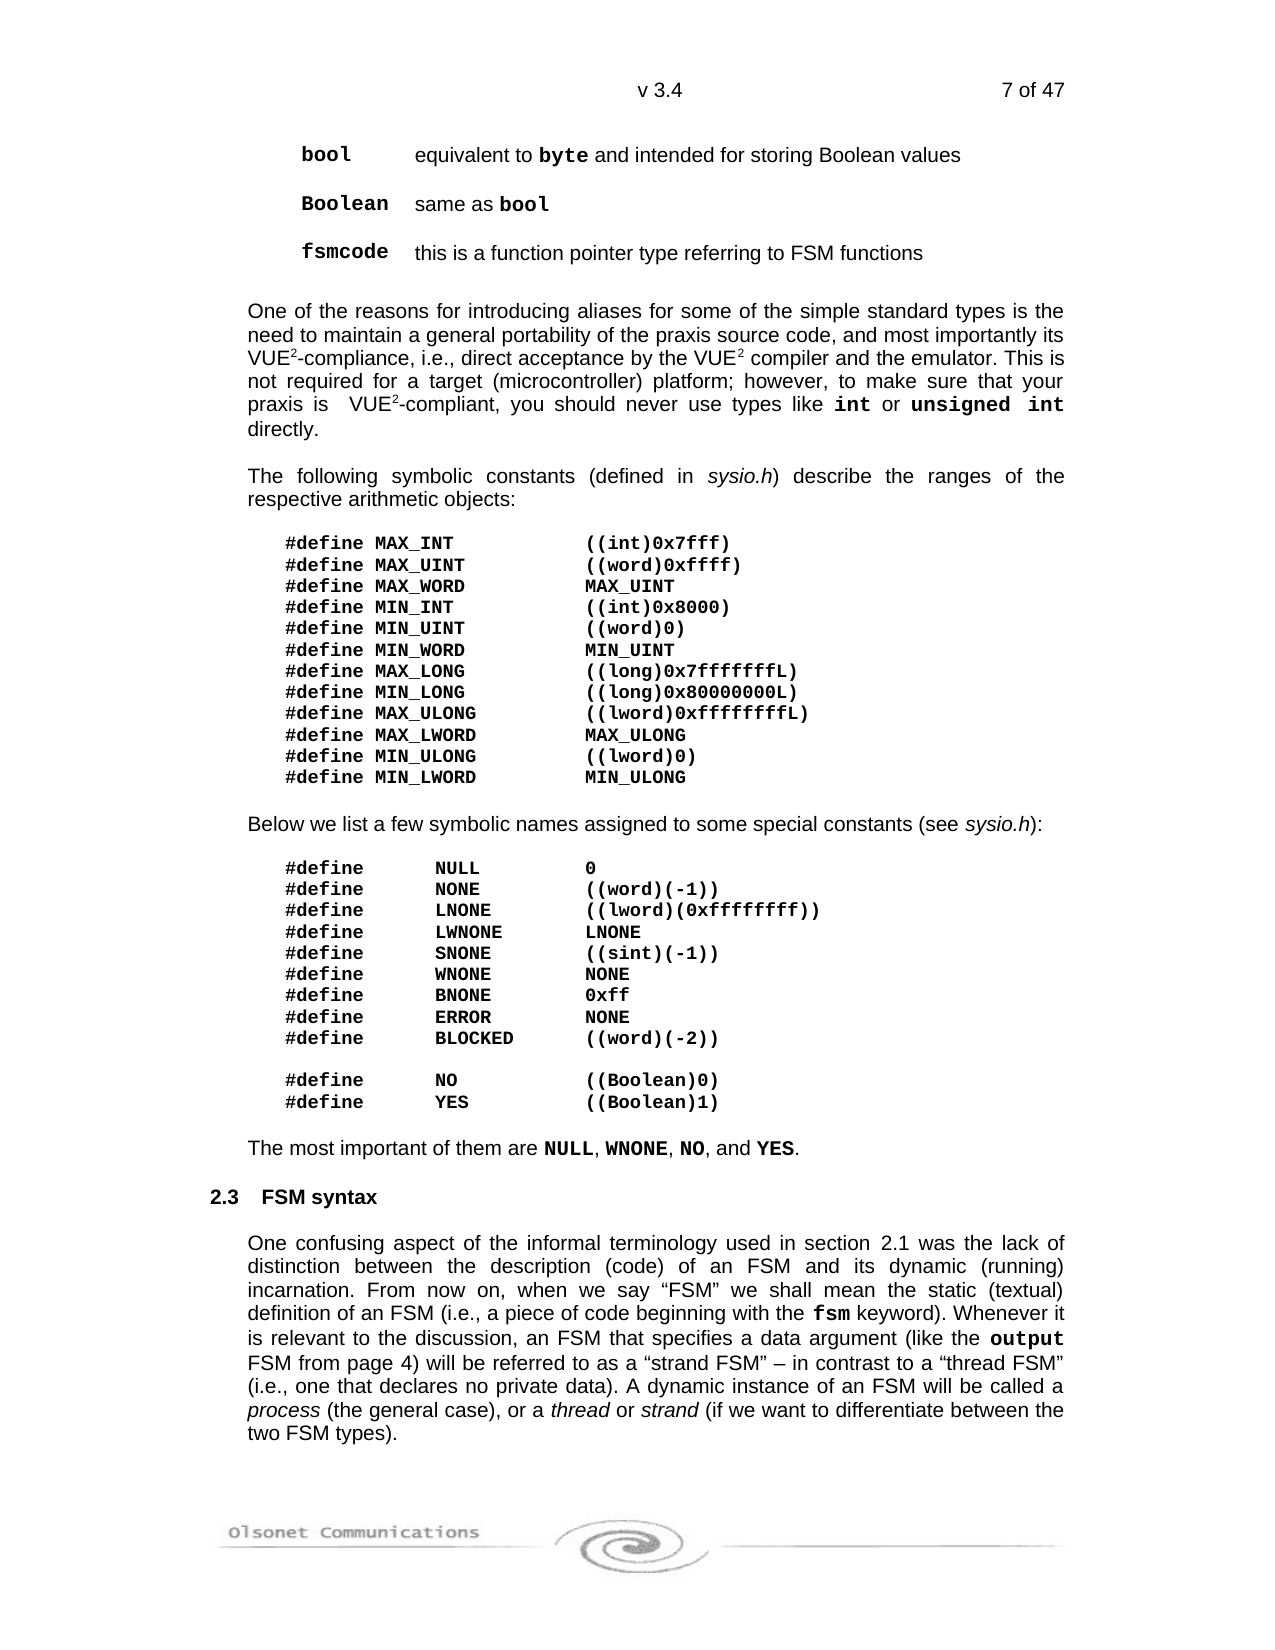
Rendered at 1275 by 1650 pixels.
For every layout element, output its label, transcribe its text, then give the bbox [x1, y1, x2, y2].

text Below we list a few symbolic names assigned to some special constants (see sysio.h): [247, 812, 1065, 836]
table_cell bool [249, 132, 414, 181]
text #define BNONE 0xff [285, 986, 1065, 1007]
text #define LNONE ((lword)(0xffffffff)) [285, 901, 1065, 922]
subtitle FSM syntax [210, 1185, 1065, 1208]
text #define LWNONE LNONE [285, 922, 1065, 944]
table_cell fsmcode [249, 230, 414, 277]
text #define MIN_WORD MIN_UINT [285, 640, 1065, 662]
text #define YES ((Boolean)1) [285, 1092, 1065, 1114]
text #define ERROR NONE [285, 1007, 1065, 1029]
table_cell equivalent to byte and intended for storing Boolean values [415, 132, 1064, 181]
text #define MAX_WORD MAX_UINT [285, 577, 1065, 598]
text The most important of them are NULL, WNONE, NO, and YES. [247, 1137, 1065, 1162]
text #define MIN_LWORD MIN_ULONG [285, 768, 1065, 789]
text #define MIN_INT ((int)0x8000) [285, 598, 1065, 619]
text #define MAX_ULONG ((lword)0xffffffffL) [285, 704, 1065, 725]
text #define SNONE ((sint)(-1)) [285, 944, 1065, 965]
text #define MIN_ULONG ((lword)0) [285, 747, 1065, 768]
text #define BLOCKED ((word)(-2)) [285, 1029, 1065, 1050]
text The following symbolic constants (defined in sysio.h) describe the ranges of the respective arithmetic objects: [247, 464, 1065, 511]
text One confusing aspect of the informal terminology used in section 2.1 was the lack of distinction between the description (code) of an FSM and its dynamic (running) incarnation. From now on, when we say “FSM” we shall mean the static (textual) definition of an FSM (i.e., a piece of code beginning with the fsm keyword). Whenever it is relevant to the discussion, an FSM that specifies a data argument (like the output FSM from page 4) will be referred to as a “strand FSM” – in contrast to a “thread FSM” (i.e., one that declares no private data). A dynamic instance of an FSM will be called a process (the general case), or a thread or strand (if we want to differentiate between the two FSM types). [247, 1232, 1065, 1444]
text #define WNONE NONE [285, 965, 1065, 986]
table_cell Boolean [249, 181, 414, 229]
text #define MAX_UINT ((word)0xffff) [285, 555, 1065, 577]
text #define NO ((Boolean)0) [285, 1071, 1065, 1092]
text One of the reasons for introducing aliases for some of the simple standard types is the need to maintain a general portability of the praxis source code, and most importantly its VUE2-compliance, i.e., direct acceptance by the VUE2 compiler and the emulator. This is not required for a target (microcontroller) platform; however, to make sure that your praxis is VUE2-compliant, you should never use types like int or unsigned int directly. [247, 300, 1065, 441]
table_cell this is a function pointer type referring to FSM functions [415, 230, 1064, 277]
text #define MIN_UINT ((word)0) [285, 619, 1065, 640]
text #define NULL 0 [285, 859, 1065, 880]
text #define MAX_LONG ((long)0x7fffffffL) [285, 662, 1065, 683]
text #define MIN_LONG ((long)0x80000000L) [285, 683, 1065, 704]
text #define MAX_INT ((int)0x7fff) [285, 534, 1065, 555]
picture [210, 1504, 1065, 1596]
text #define MAX_LWORD MAX_ULONG [285, 725, 1065, 747]
table_cell same as bool [415, 181, 1064, 229]
text #define NONE ((word)(-1)) [285, 880, 1065, 901]
